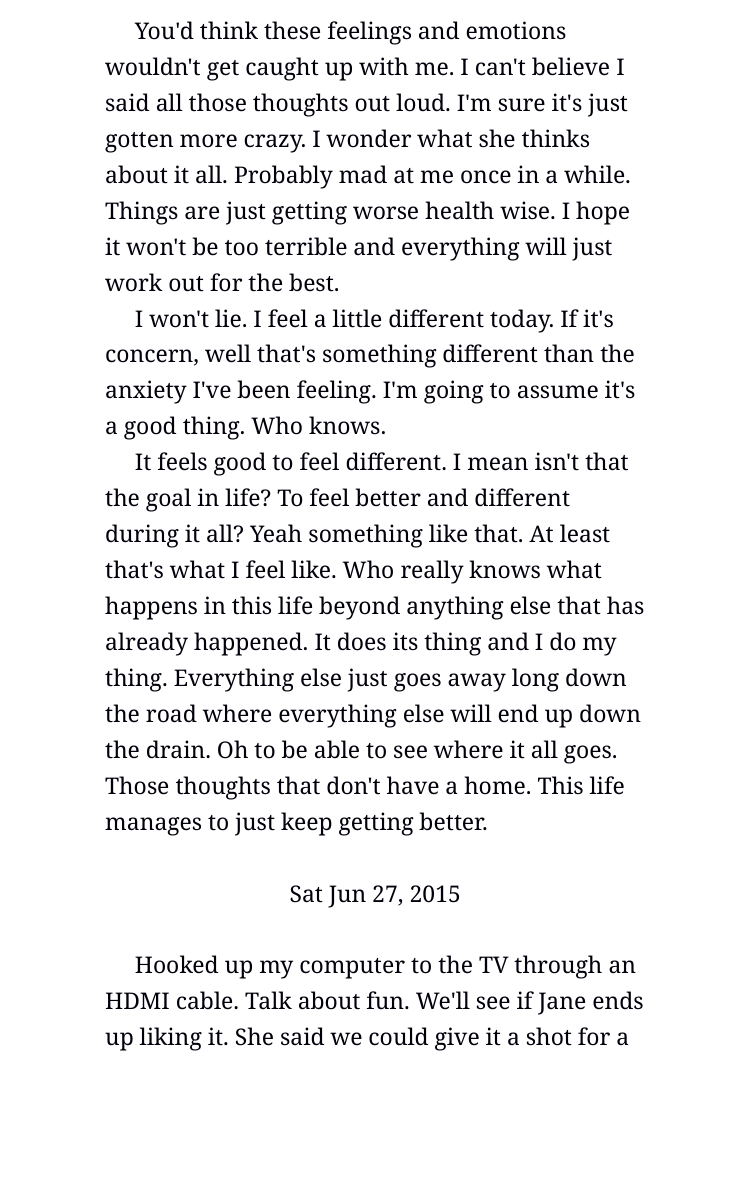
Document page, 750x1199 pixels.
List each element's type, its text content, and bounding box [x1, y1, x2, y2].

text You'd think these feelings and emotions wouldn't get caught up with me. I can't believe I said all those thoughts out loud. I'm sure it's just gotten more crazy. I wonder what she thinks about it all. Probably mad at me once in a while. Things are just getting worse health wise. I hope it won't be too terrible and everything will just work out for the best. [105, 15, 645, 298]
text It feels good to feel different. I mean isn't that the goal in life? To feel better and different during it all? Yeah something like that. At least that's what I feel like. Who really knows what happens in this life beyond anything else that has already happened. It does its thing and I do my thing. Everything else just goes away long down the road where everything else will end up down the drain. Oh to be able to see where it all goes. Those thoughts that don't have a home. This life manages to just keep getting better. [105, 446, 645, 837]
text I won't lie. I feel a little different today. If it's concern, well that's something different than the anxiety I've been feeling. I'm going to assume it's a good thing. Who knows. [105, 302, 645, 442]
text Hooked up my computer to the TV through an HDMI cable. Talk about fun. We'll see if Jane ends up liking it. She said we could give it a shot for a [105, 949, 645, 1052]
text Sat Jun 27, 2015 [105, 877, 645, 909]
